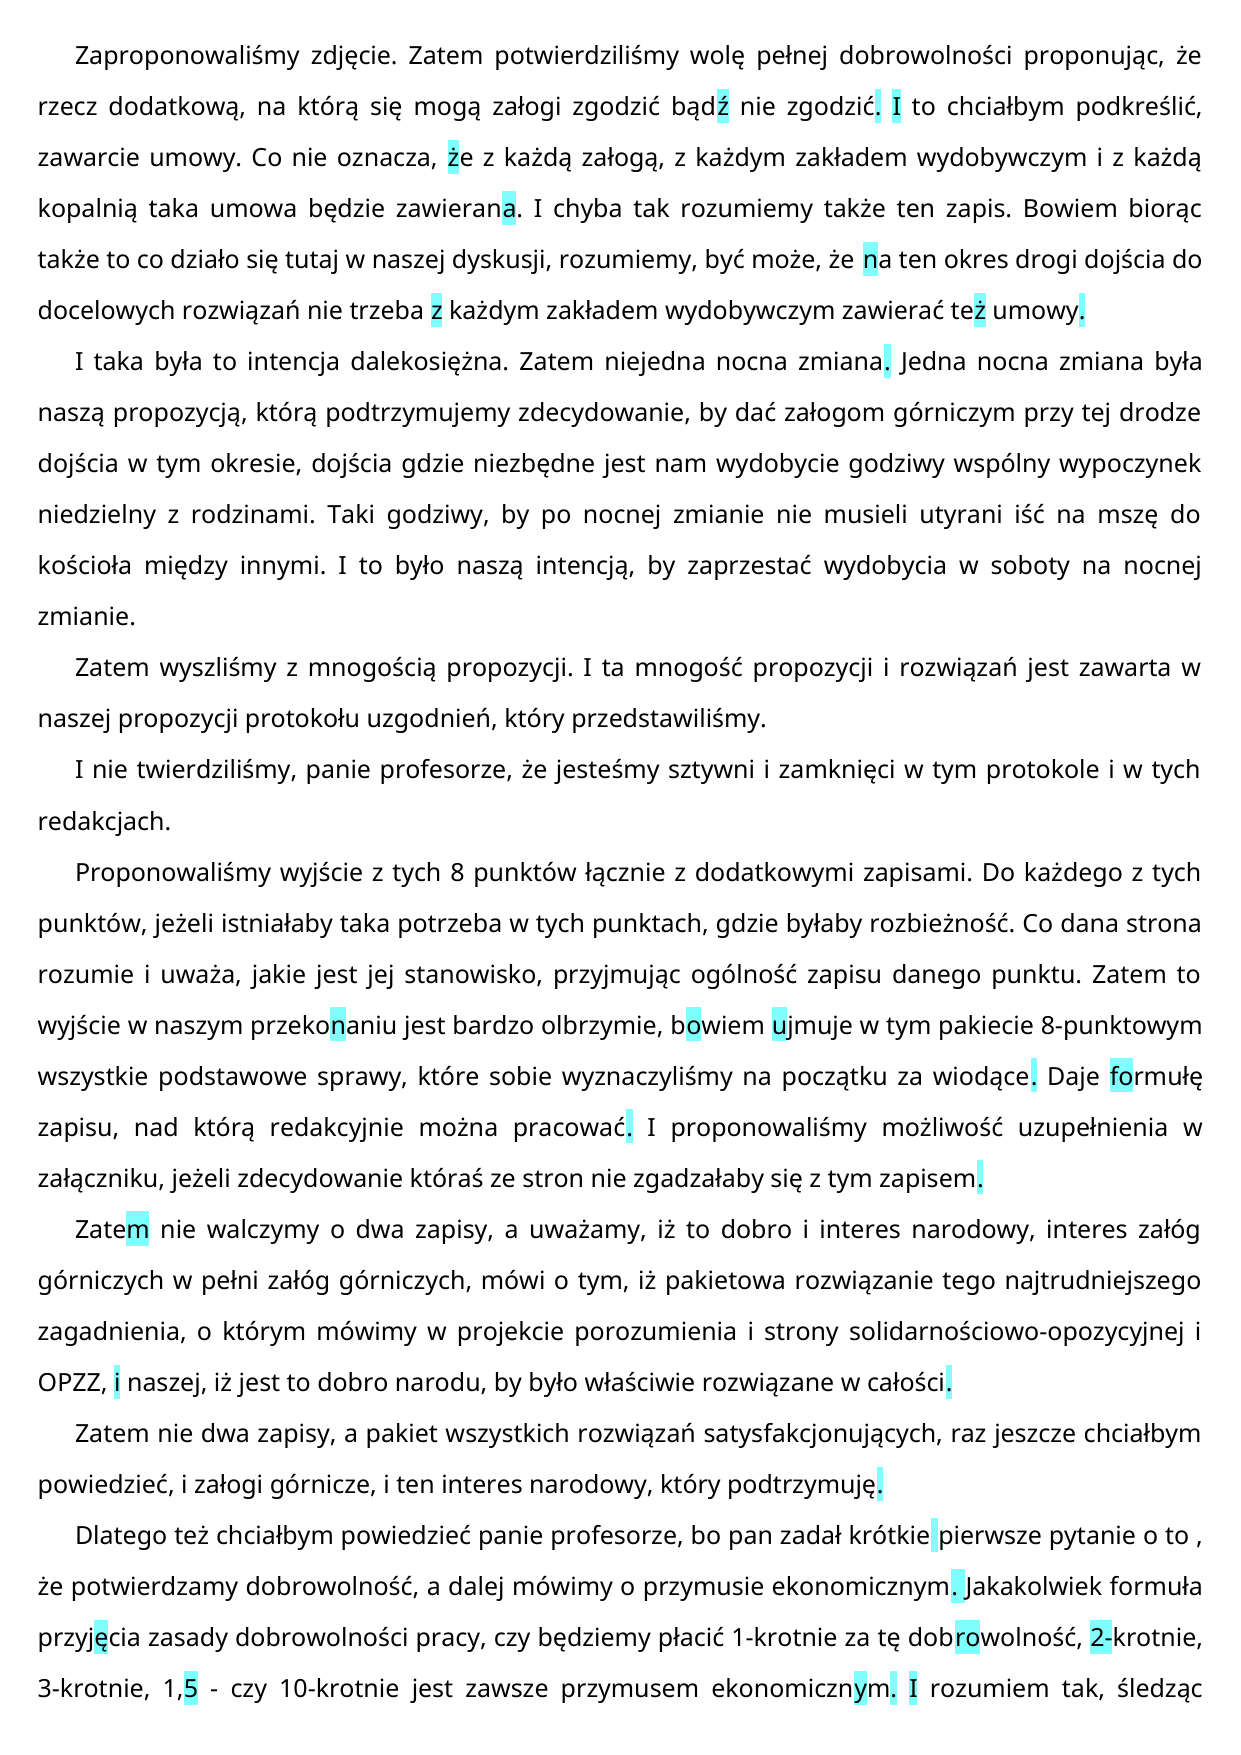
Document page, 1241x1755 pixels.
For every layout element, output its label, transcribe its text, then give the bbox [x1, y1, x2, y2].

text I nie twierdziliśmy, panie profesorze, że jesteśmy sztywni i zamknięci w tym protokole i w tych redakcjach. [37, 752, 1203, 837]
text Zatem nie walczymy o dwa zapisy, a uważamy, iż to dobro i interes narodowy, interes załóg górniczych w pełni załóg górniczych, mówi o tym, iż pakietowa rozwiązanie tego najtrudniejszego zagadnienia, o którym mówimy w projekcie porozumienia i strony solidarnościowo-opozycyjnej i OPZZ, i naszej, iż jest to dobro narodu, by było właściwie rozwiązane w całości. [37, 1211, 1203, 1399]
text I taka była to intencja dalekosiężna. Zatem niejedna nocna zmiana. Jedna nocna zmiana była naszą propozycją, którą podtrzymujemy zdecydowanie, by dać załogom górniczym przy tej drodze dojścia w tym okresie, dojścia gdzie niezbędne jest nam wydobycie godziwy wspólny wypoczynek niedzielny z rodzinami. Taki godziwy, by po nocnej zmianie nie musieli utyrani iść na mszę do kościoła między innymi. I to było naszą intencją, by zaprzestać wydobycia w soboty na nocnej zmianie. [37, 344, 1203, 633]
text Zatem nie dwa zapisy, a pakiet wszystkich rozwiązań satysfakcjonujących, raz jeszcze chciałbym powiedzieć, i załogi górnicze, i ten interes narodowy, który podtrzymuję. [37, 1416, 1203, 1501]
text Zatem wyszliśmy z mnogością propozycji. I ta mnogość propozycji i rozwiązań jest zawarta w naszej propozycji protokołu uzgodnień, który przedstawiliśmy. [37, 650, 1203, 735]
text Proponowaliśmy wyjście z tych 8 punktów łącznie z dodatkowymi zapisami. Do każdego z tych punktów, jeżeli istniałaby taka potrzeba w tych punktach, gdzie byłaby rozbieżność. Co dana strona rozumie i uważa, jakie jest jej stanowisko, przyjmując ogólność zapisu danego punktu. Zatem to wyjście w naszym przekonaniu jest bardzo olbrzymie, bowiem ujmuje w tym pakiecie 8-punktowym wszystkie podstawowe sprawy, które sobie wyznaczyliśmy na początku za wiodące. Daje formułę zapisu, nad którą redakcyjnie można pracować. I proponowaliśmy możliwość uzupełnienia w załączniku, jeżeli zdecydowanie któraś ze stron nie zgadzałaby się z tym zapisem. [37, 854, 1203, 1194]
text Dlatego też chciałbym powiedzieć panie profesorze, bo pan zadał krótkie pierwsze pytanie o to , że potwierdzamy dobrowolność, a dalej mówimy o przymusie ekonomicznym. Jakakolwiek formuła przyjęcia zasady dobrowolności pracy, czy będziemy płacić 1-krotnie za tę dobrowolność, 2-krotnie, 3-krotnie, 1,5 - czy 10-krotnie jest zawsze przymusem ekonomicznym. I rozumiem tak, śledząc [37, 1518, 1203, 1705]
text Zaproponowaliśmy zdjęcie. Zatem potwierdziliśmy wolę pełnej dobrowolności proponując, że rzecz dodatkową, na którą się mogą załogi zgodzić bądź nie zgodzić. I to chciałbym podkreślić, zawarcie umowy. Co nie oznacza, że z każdą załogą, z każdym zakładem wydobywczym i z każdą kopalnią taka umowa będzie zawierana. I chyba tak rozumiemy także ten zapis. Bowiem biorąc także to co działo się tutaj w naszej dyskusji, rozumiemy, być może, że na ten okres drogi dojścia do docelowych rozwiązań nie trzeba z każdym zakładem wydobywczym zawierać też umowy. [37, 37, 1203, 327]
